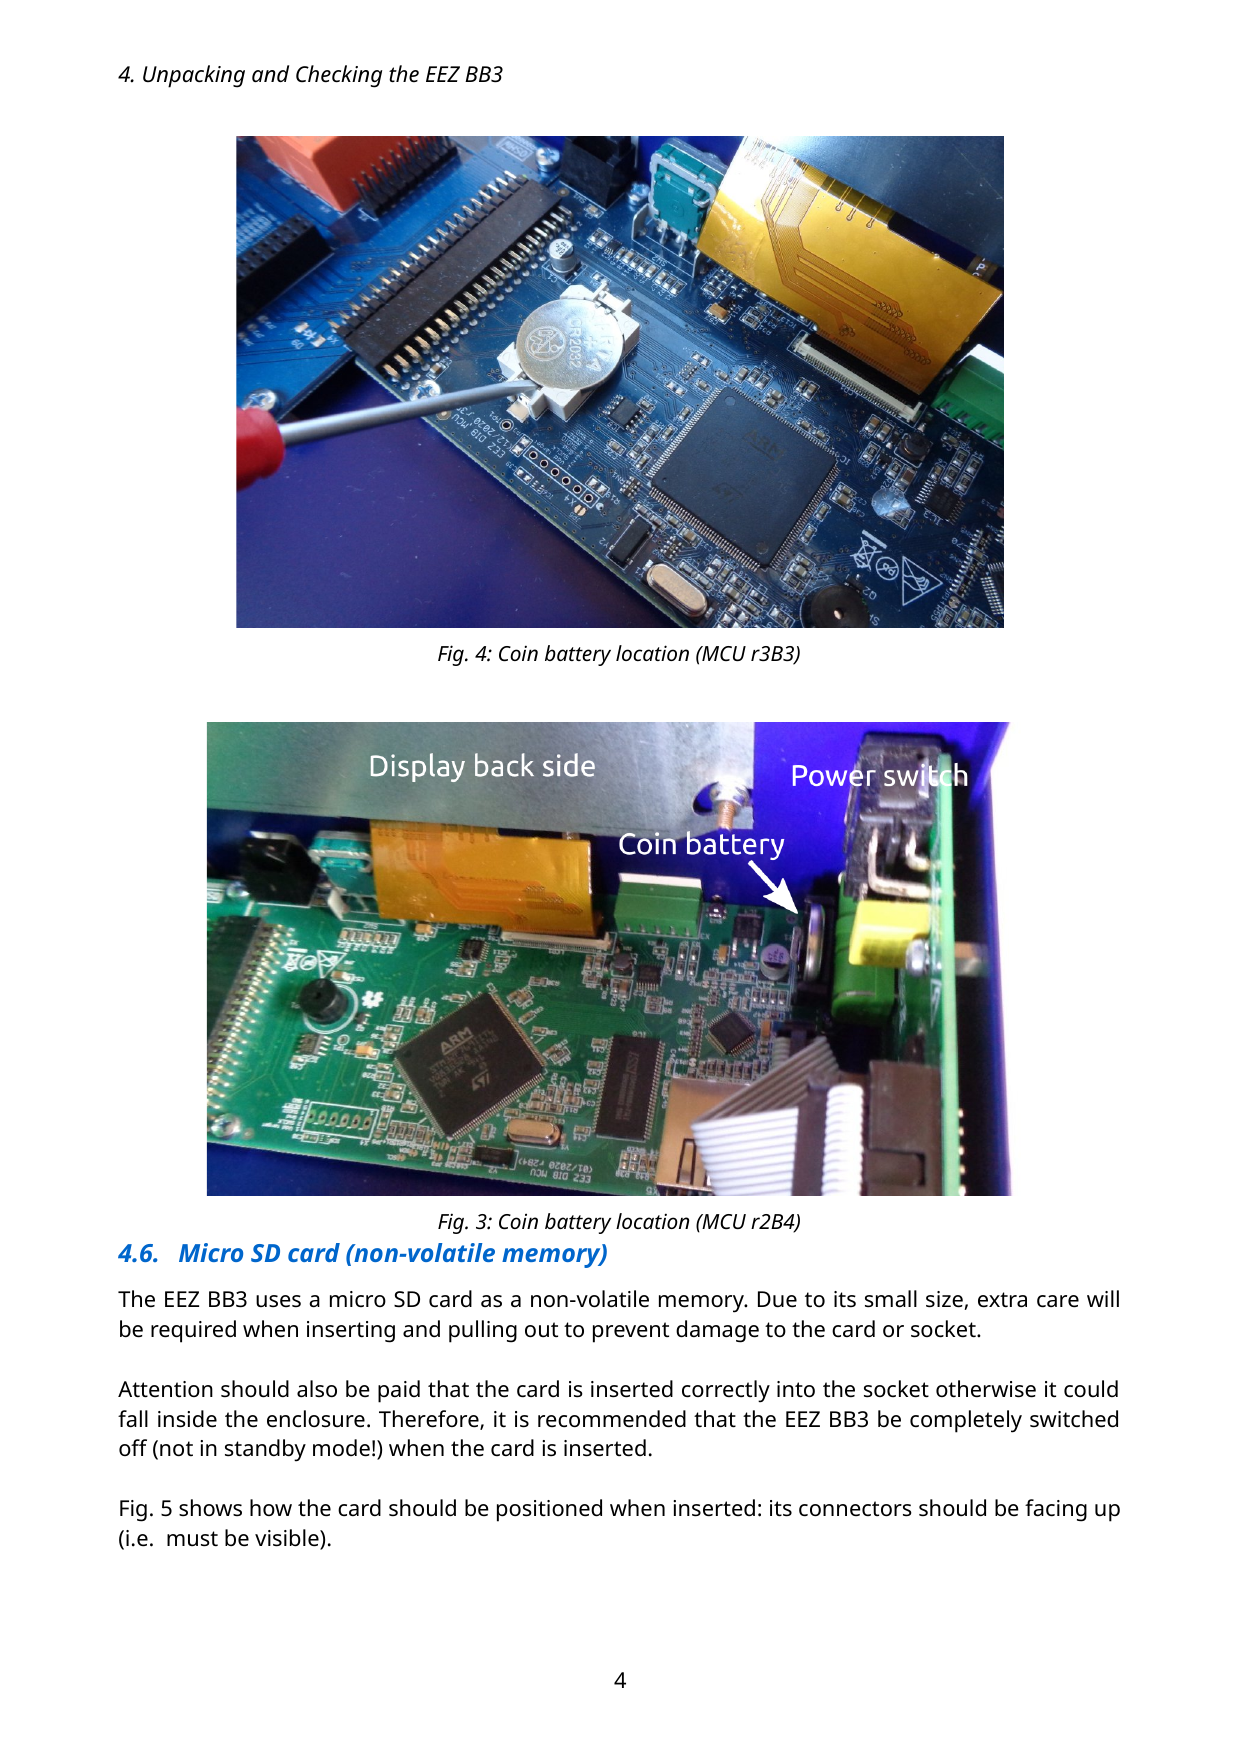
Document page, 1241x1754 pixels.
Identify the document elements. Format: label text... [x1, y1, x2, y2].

picture [236, 136, 1004, 628]
text Attention should also be paid that the card is inserted correctly into the socket otherwise it could fall inside the enclosure. Therefore, it is recommended that the EEZ BB3 be completely switched off (not in standby mode!) when the card is inserted. [118, 1374, 1122, 1463]
text Fig. 4: Coin battery location (MCU r3B3) [236, 628, 1004, 668]
text Fig. 3: Coin battery location (MCU r2B4) [207, 1196, 1033, 1236]
subtitle Micro SD card (non-volatile memory) [118, 698, 1122, 1269]
picture [206, 722, 1034, 1196]
text The EEZ BB3 uses a micro SD card as a non-volatile memory. Due to its small size, extra care will be required when inserting and pulling out to prevent damage to the card or socket. [118, 1284, 1122, 1344]
text Fig. 5 shows how the card should be positioned when inserted: its connectors should be facing up (i.e. must be visible). [118, 1493, 1122, 1552]
